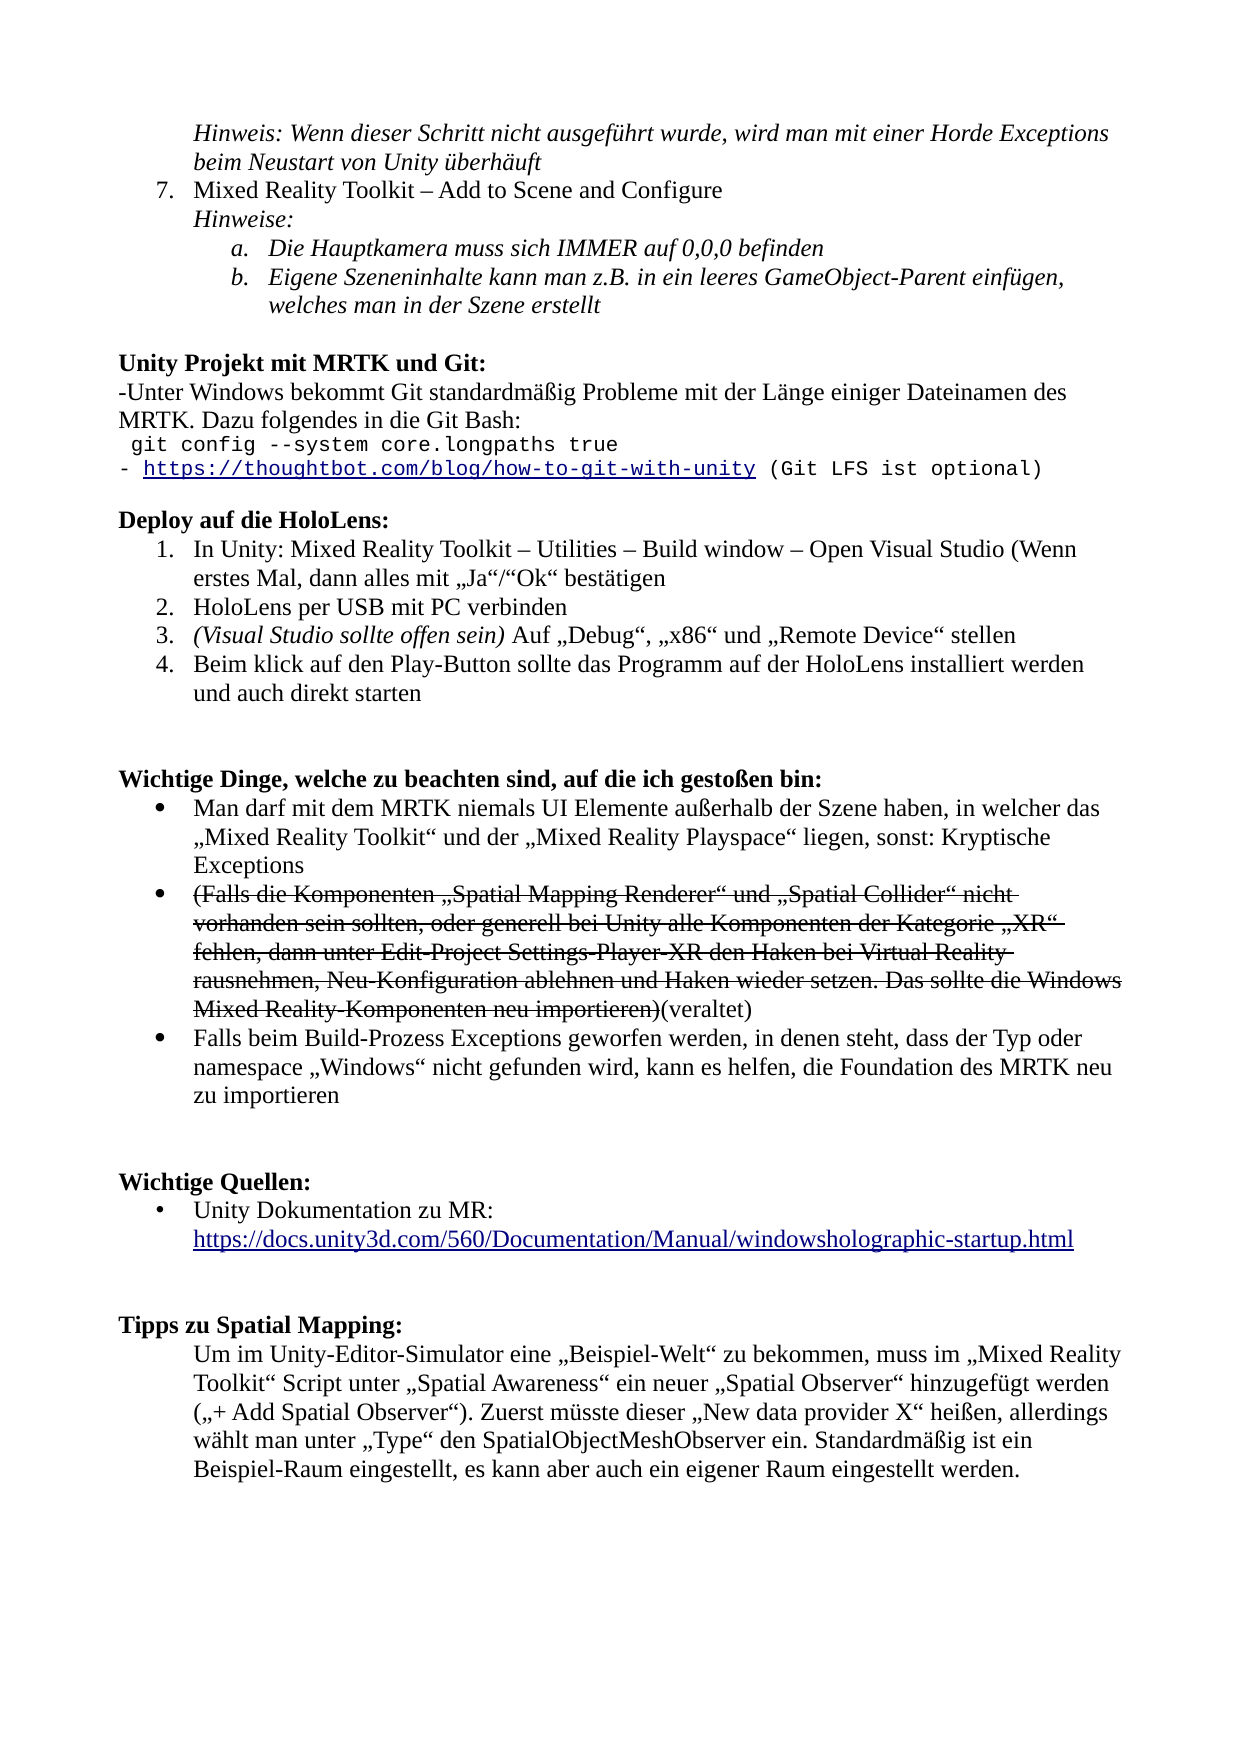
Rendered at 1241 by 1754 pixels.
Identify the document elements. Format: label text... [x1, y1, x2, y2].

text Deploy auf die HoloLens: [118, 505, 1122, 534]
list Falls beim Build-Prozess Exceptions geworfen werden, in denen steht, dass der Typ oder namespace „Windows“ nicht gefunden wird, kann es helfen, die Foundation des MRTK neu zu importieren [156, 1023, 1122, 1109]
list Hinweise: [193, 204, 1122, 233]
list HoloLens per USB mit PC verbinden [156, 592, 1122, 620]
list In Unity: Mixed Reality Toolkit – Utilities – Build window – Open Visual Studio (Wenn erstes Mal, dann alles mit „Ja“/“Ok“ bestätigen [156, 534, 1122, 592]
text Wichtige Dinge, welche zu beachten sind, auf die ich gestoßen bin: [118, 764, 1122, 793]
list Unity Dokumentation zu MR: https://docs.unity3d.com/560/Documentation/Manual/windowsholographic-startup.html [156, 1195, 1122, 1253]
list Die Hauptkamera muss sich IMMER auf 0,0,0 befinden [231, 233, 1122, 262]
list Beim klick auf den Play-Button sollte das Programm auf der HoloLens installiert werden und auch direkt starten [156, 649, 1122, 707]
list (Visual Studio sollte offen sein) Auf „Debug“, „x86“ und „Remote Device“ stellen [156, 620, 1122, 649]
text Unity Projekt mit MRTK und Git: [118, 348, 1122, 377]
list Tipps zu Spatial Mapping: [118, 1310, 1122, 1339]
text - https://thoughtbot.com/blog/how-to-git-with-unity (Git LFS ist optional) [118, 458, 1122, 482]
text -Unter Windows bekommt Git standardmäßig Probleme mit der Länge einiger Dateinamen des MRTK. Dazu folgendes in die Git Bash: [118, 377, 1122, 434]
list Eigene Szeneninhalte kann man z.B. in ein leeres GameObject-Parent einfügen, welches man in der Szene erstellt [231, 262, 1122, 319]
list Man darf mit dem MRTK niemals UI Elemente außerhalb der Szene haben, in welcher das „Mixed Reality Toolkit“ und der „Mixed Reality Playspace“ liegen, sonst: Kryptische Exceptions [156, 793, 1122, 879]
list Mixed Reality Toolkit – Add to Scene and Configure [156, 176, 1122, 204]
list Um im Unity-Editor-Simulator eine „Beispiel-Welt“ zu bekommen, muss im „Mixed Reality Toolkit“ Script unter „Spatial Awareness“ ein neuer „Spatial Observer“ hinzugefügt werden („+ Add Spatial Observer“). Zuerst müsste dieser „New data provider X“ heißen, allerdings wählt man unter „Type“ den SpatialObjectMeshObserver ein. Standardmäßig ist ein Beispiel-Raum eingestellt, es kann aber auch ein eigener Raum eingestellt werden. [156, 1339, 1122, 1483]
list (Falls die Komponenten „Spatial Mapping Renderer“ und „Spatial Collider“ nicht vorhanden sein sollten, oder generell bei Unity alle Komponenten der Kategorie „XR“ fehlen, dann unter Edit-Project Settings-Player-XR den Haken bei Virtual Reality rausnehmen, Neu-Konfiguration ablehnen und Haken wieder setzen. Das sollte die Windows Mixed Reality-Komponenten neu importieren)(veraltet) [156, 879, 1122, 1023]
list Wichtige Quellen: [118, 1167, 1122, 1195]
text git config --system core.longpaths true [118, 434, 1122, 458]
list Hinweis: Wenn dieser Schritt nicht ausgeführt wurde, wird man mit einer Horde Exceptions beim Neustart von Unity überhäuft [193, 118, 1122, 176]
